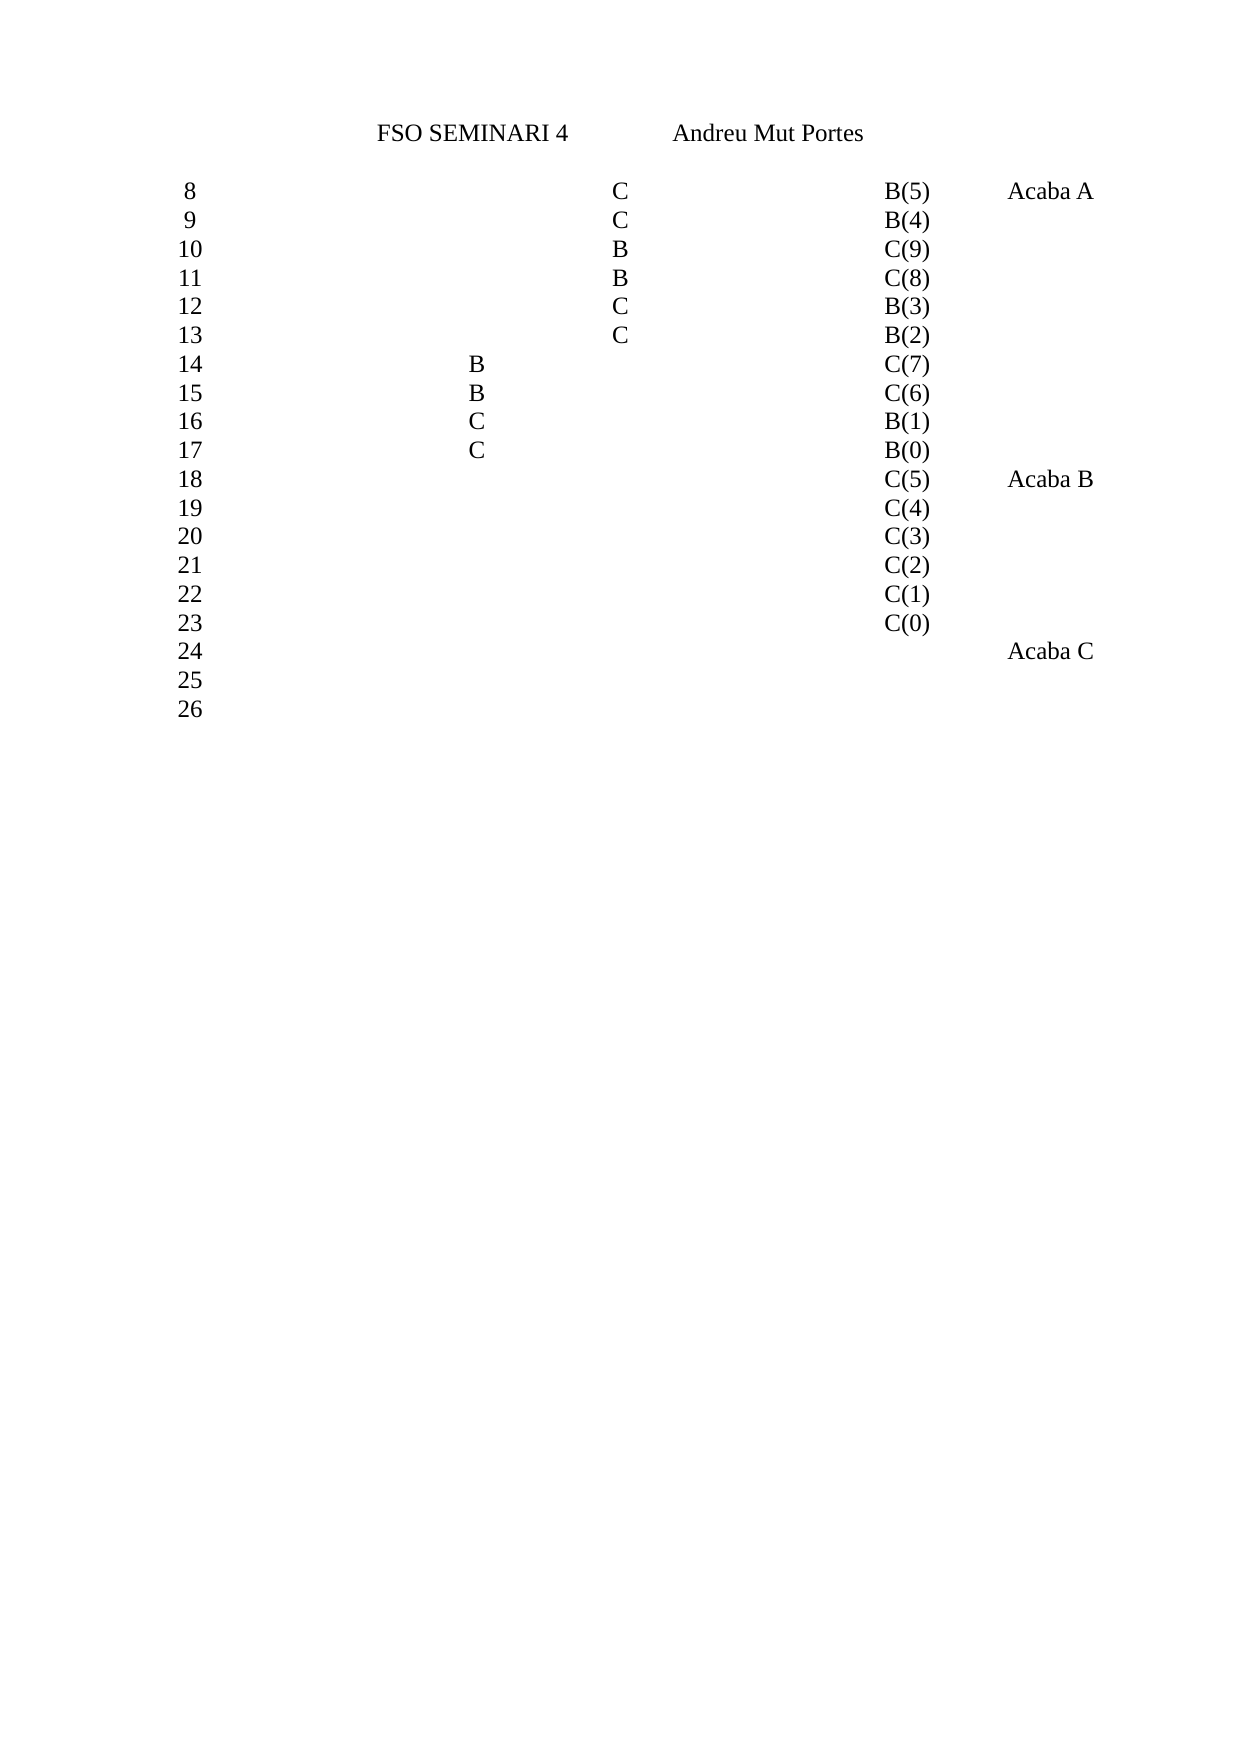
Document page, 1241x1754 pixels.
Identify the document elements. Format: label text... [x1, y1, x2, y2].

table_cell 10 [118, 234, 261, 263]
table_cell [979, 521, 1122, 550]
table_cell 14 [118, 349, 261, 378]
table_cell [692, 464, 835, 493]
table_cell [692, 406, 835, 435]
table_cell [405, 521, 548, 550]
table_cell B [548, 234, 692, 263]
table_cell [979, 205, 1122, 234]
table_cell [548, 464, 692, 493]
table_cell [979, 406, 1122, 435]
table_cell [979, 320, 1122, 349]
table_cell [692, 608, 835, 636]
table_cell C [548, 205, 692, 234]
table_cell 23 [118, 608, 261, 636]
table_cell [261, 378, 405, 406]
table_cell 9 [118, 205, 261, 234]
table_cell [405, 205, 548, 234]
table_cell 21 [118, 550, 261, 579]
table_cell C [548, 291, 692, 320]
table_cell [692, 665, 835, 694]
table_cell [261, 636, 405, 665]
table_cell [261, 694, 405, 723]
table_cell [405, 263, 548, 291]
table_cell C(1) [835, 579, 979, 608]
table_cell C(3) [835, 521, 979, 550]
table_cell C(2) [835, 550, 979, 579]
table_cell [405, 550, 548, 579]
table_cell [548, 694, 692, 723]
table_cell [548, 521, 692, 550]
table_cell [979, 291, 1122, 320]
table_cell [692, 435, 835, 464]
table_cell C(9) [835, 234, 979, 263]
table_cell [261, 406, 405, 435]
table_cell [548, 406, 692, 435]
table_cell C [548, 320, 692, 349]
table_cell [979, 435, 1122, 464]
table_cell [979, 665, 1122, 694]
table_cell C(6) [835, 378, 979, 406]
table_cell B(2) [835, 320, 979, 349]
table_cell [261, 665, 405, 694]
table_cell [692, 550, 835, 579]
table_cell C(7) [835, 349, 979, 378]
table_cell Acaba B [979, 464, 1122, 493]
table_cell [261, 521, 405, 550]
table_cell [261, 263, 405, 291]
table_cell B(4) [835, 205, 979, 234]
table_cell [405, 464, 548, 493]
table_cell [548, 435, 692, 464]
table_cell [548, 608, 692, 636]
table_cell [692, 521, 835, 550]
table_cell C [405, 435, 548, 464]
table_cell [261, 579, 405, 608]
table_cell 12 [118, 291, 261, 320]
table_cell [405, 608, 548, 636]
table_cell [261, 205, 405, 234]
table_cell 24 [118, 636, 261, 665]
table_cell [979, 694, 1122, 723]
table_cell B(0) [835, 435, 979, 464]
table_cell [692, 205, 835, 234]
table_cell C(0) [835, 608, 979, 636]
table_cell [979, 608, 1122, 636]
table_cell [692, 291, 835, 320]
table_cell [692, 694, 835, 723]
table_cell [548, 493, 692, 521]
table_cell [405, 665, 548, 694]
table_cell [692, 176, 835, 205]
table_cell 19 [118, 493, 261, 521]
table_cell [692, 493, 835, 521]
table_cell [261, 435, 405, 464]
table_cell [261, 493, 405, 521]
table_cell 25 [118, 665, 261, 694]
table_cell [692, 320, 835, 349]
table_cell B [405, 378, 548, 406]
table_cell [692, 234, 835, 263]
table_cell [405, 636, 548, 665]
table_cell 15 [118, 378, 261, 406]
table_cell B(5) [835, 176, 979, 205]
table_cell Acaba A [979, 176, 1122, 205]
table_cell B(1) [835, 406, 979, 435]
table_cell 17 [118, 435, 261, 464]
table_cell [261, 320, 405, 349]
table_cell [979, 550, 1122, 579]
table_cell [979, 579, 1122, 608]
table_cell [548, 579, 692, 608]
table_cell [261, 234, 405, 263]
table_cell 18 [118, 464, 261, 493]
table_cell [548, 349, 692, 378]
table_cell B [548, 263, 692, 291]
table_cell [405, 694, 548, 723]
table_cell [405, 579, 548, 608]
table_cell 11 [118, 263, 261, 291]
table_cell [261, 176, 405, 205]
table_cell 13 [118, 320, 261, 349]
table_cell [261, 608, 405, 636]
table_cell B [405, 349, 548, 378]
table_cell [979, 263, 1122, 291]
table_cell [261, 349, 405, 378]
table_cell [692, 636, 835, 665]
table_cell C(4) [835, 493, 979, 521]
table_cell [835, 636, 979, 665]
table_cell Acaba C [979, 636, 1122, 665]
table_cell [405, 176, 548, 205]
table_cell [405, 320, 548, 349]
table_cell [548, 378, 692, 406]
table_cell 22 [118, 579, 261, 608]
table_cell [979, 378, 1122, 406]
table_cell [692, 579, 835, 608]
table_cell 16 [118, 406, 261, 435]
table_cell 8 [118, 176, 261, 205]
table_cell C(5) [835, 464, 979, 493]
table_cell [405, 291, 548, 320]
table_cell [692, 349, 835, 378]
table_cell [692, 378, 835, 406]
table_cell [979, 234, 1122, 263]
table_cell [979, 349, 1122, 378]
table_cell C [548, 176, 692, 205]
table_cell [405, 234, 548, 263]
table_cell [692, 263, 835, 291]
table_cell [548, 550, 692, 579]
table_cell [835, 694, 979, 723]
table_cell [261, 550, 405, 579]
table_cell [835, 665, 979, 694]
table_cell [261, 291, 405, 320]
table_cell [261, 464, 405, 493]
table_cell 26 [118, 694, 261, 723]
table_cell [979, 493, 1122, 521]
table_cell B(3) [835, 291, 979, 320]
table_cell 20 [118, 521, 261, 550]
table_cell [548, 665, 692, 694]
table_cell C [405, 406, 548, 435]
table_cell C(8) [835, 263, 979, 291]
table_cell [405, 493, 548, 521]
table_cell [548, 636, 692, 665]
